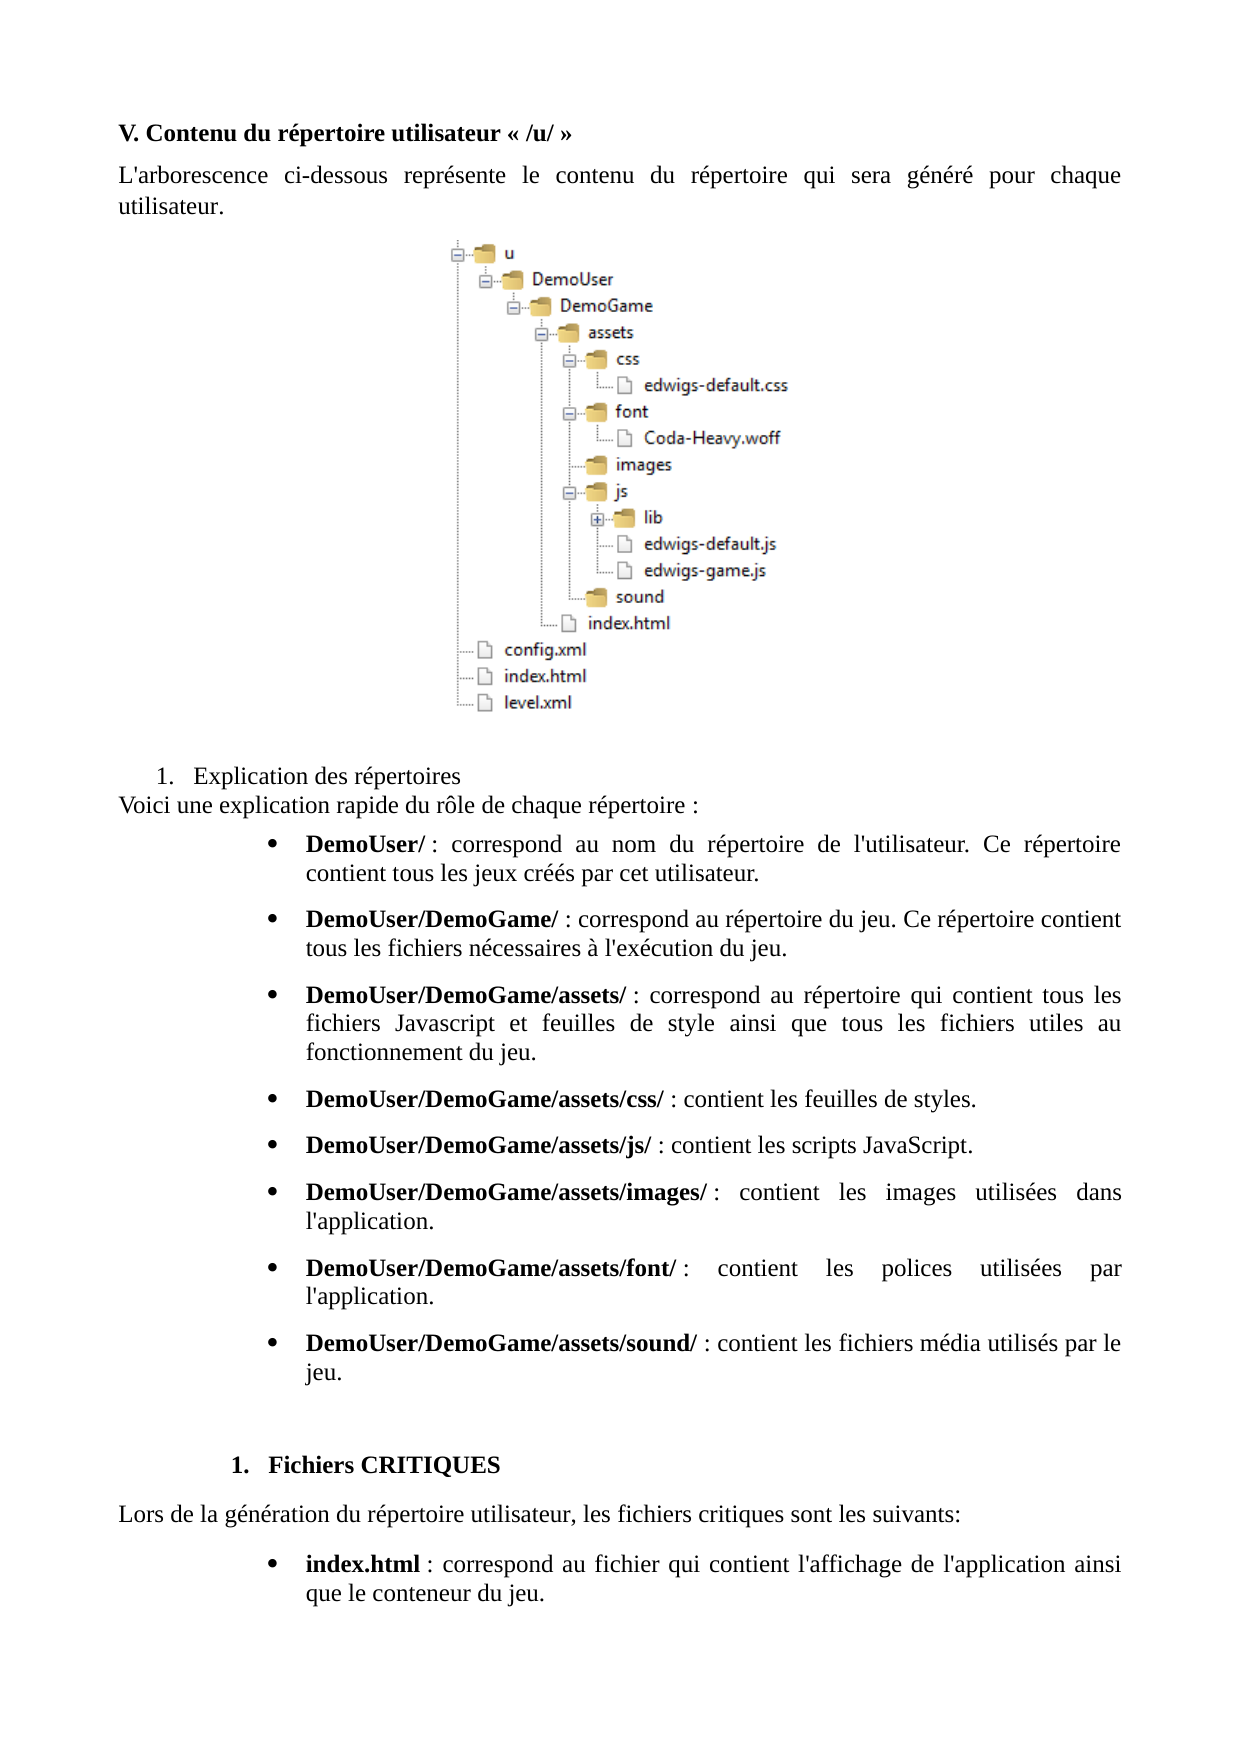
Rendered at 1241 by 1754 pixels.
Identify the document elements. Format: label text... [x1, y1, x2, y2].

list DemoUser/DemoGame/assets/sound/ : contient les fichiers média utilisés par le jeu. [268, 1328, 1122, 1386]
list DemoUser/DemoGame/assets/js/ : contient les scripts JavaScript. [268, 1131, 1122, 1159]
list DemoUser/DemoGame/assets/font/ : contient les polices utilisées par l'application. [268, 1253, 1122, 1310]
list DemoUser/DemoGame/assets/images/ : contient les images utilisées dans l'application. [268, 1177, 1122, 1235]
subtitle Voici une explication rapide du rôle de chaque répertoire : [118, 790, 1122, 818]
text Lors de la génération du répertoire utilisateur, les fichiers critiques sont les suivants: [118, 1497, 1122, 1528]
picture [447, 240, 794, 722]
list DemoUser/ : correspond au nom du répertoire de l'utilisateur. Ce répertoire contient tous les jeux créés par cet utilisateur. [268, 829, 1122, 886]
subtitle Explication des répertoires [156, 761, 1122, 790]
text L'arborescence ci-dessous représente le contenu du répertoire qui sera généré pour chaque utilisateur. [118, 157, 1122, 220]
list DemoUser/DemoGame/ : correspond au répertoire du jeu. Ce répertoire contient tous les fichiers nécessaires à l'exécution du jeu. [268, 904, 1122, 962]
list DemoUser/DemoGame/assets/css/ : contient les feuilles de styles. [268, 1084, 1122, 1113]
list Fichiers CRITIQUES [231, 1450, 1122, 1479]
list index.html : correspond au fichier qui contient l'affichage de l'application ainsi que le conteneur du jeu. [268, 1549, 1122, 1606]
list DemoUser/DemoGame/assets/ : correspond au répertoire qui contient tous les fichiers Javascript et feuilles de style ainsi que tous les fichiers utiles au fonctionnement du jeu. [268, 980, 1122, 1066]
subtitle V. Contenu du répertoire utilisateur « /u/ » [118, 118, 1122, 147]
